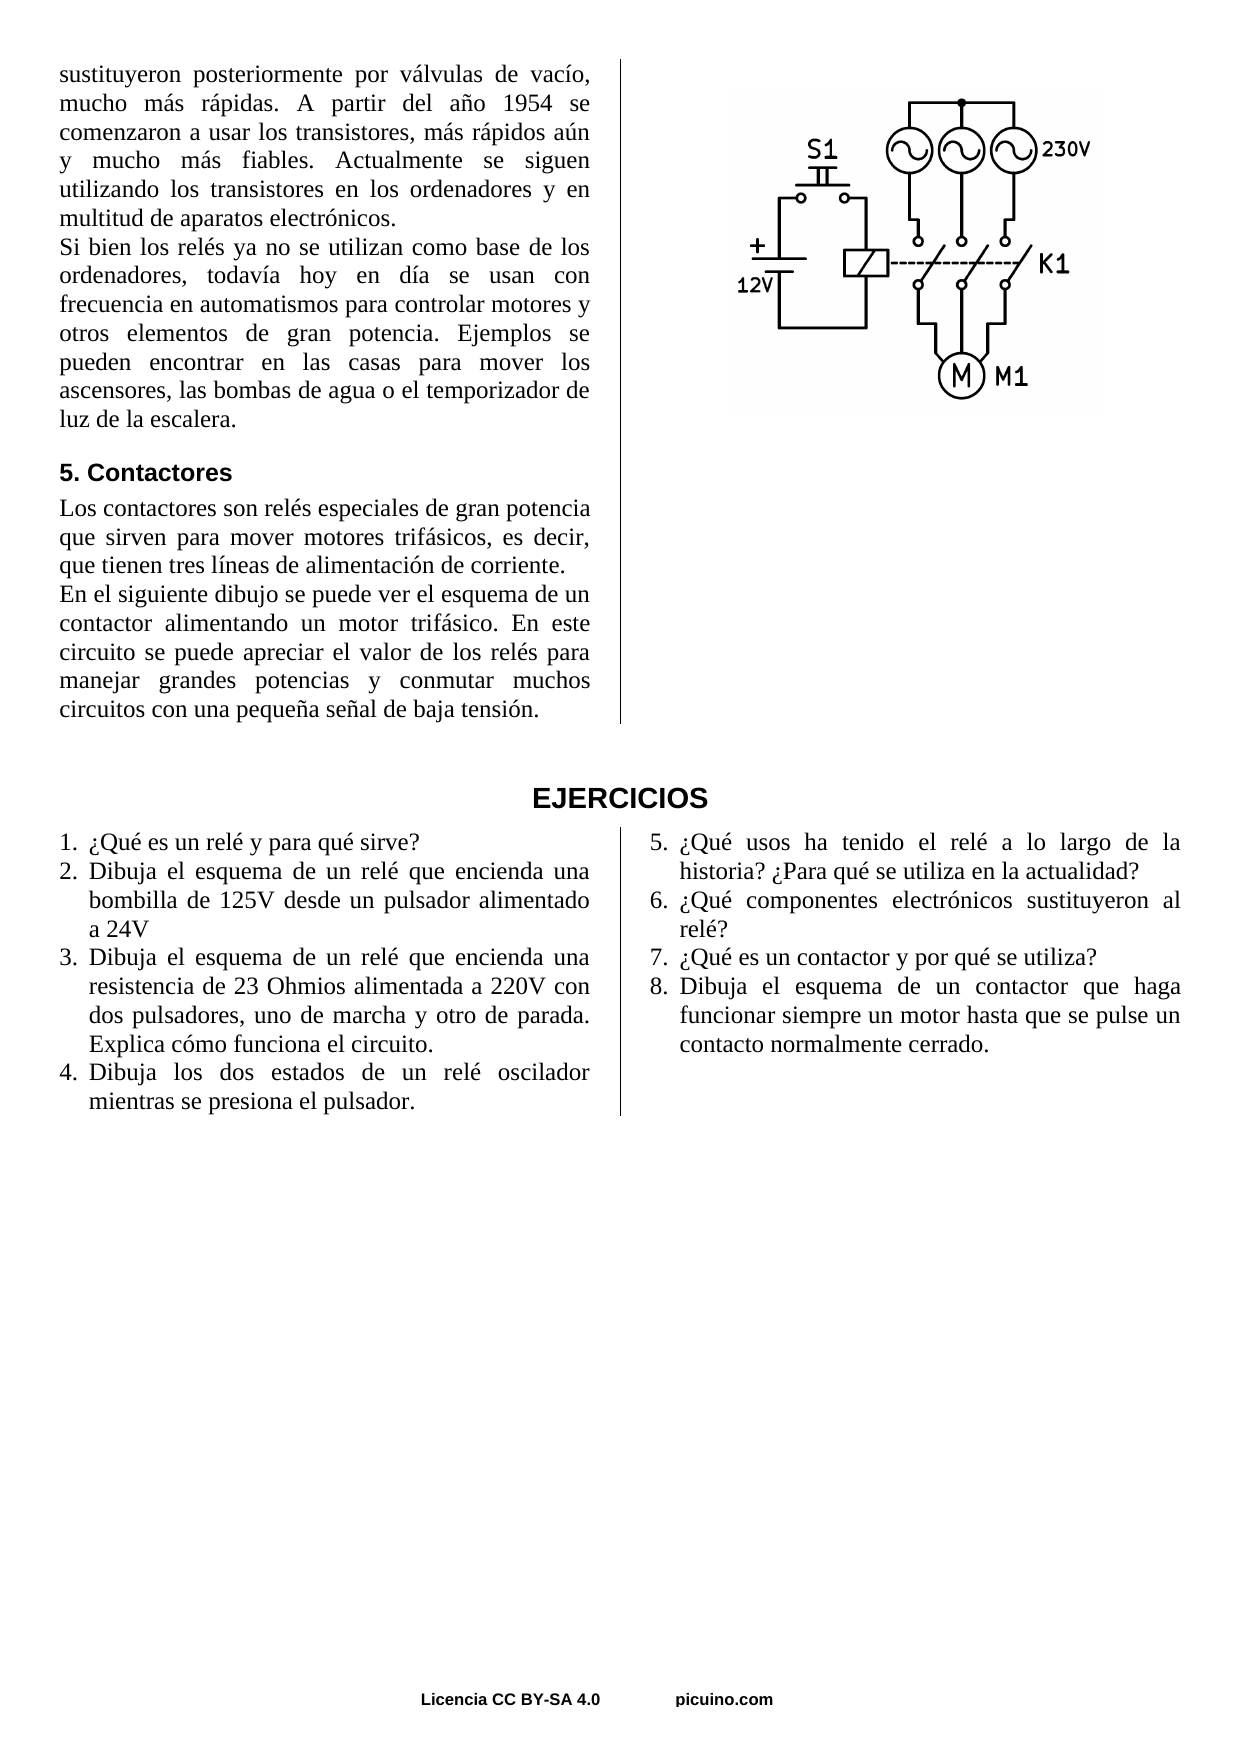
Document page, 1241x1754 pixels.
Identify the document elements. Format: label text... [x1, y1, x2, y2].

text Si bien los relés ya no se utilizan como base de los ordenadores, todavía hoy en día se usan con frecuencia en automatismos para controlar motores y otros elementos de gran potencia. Ejemplos se pueden encontrar en las casas para mover los ascensores, las bombas de agua o el temporizador de luz de la escalera. [59, 232, 591, 433]
text 6. ¿Qué componentes electrónicos sustituyeron al relé? [649, 885, 1181, 942]
text 2. Dibuja el esquema de un relé que encienda una bombilla de 125V desde un pulsador alimentado a 24V [59, 856, 591, 942]
text Licencia CC BY-SA 4.0 picuino.com [409, 1689, 831, 1707]
subtitle 5. Contactores [59, 458, 591, 487]
text En el siguiente dibujo se puede ver el esquema de un contactor alimentando un motor trifásico. En este circuito se puede apreciar el valor de los relés para manejar grandes potencias y conmutar muchos circuitos con una pequeña señal de baja tensión. [59, 579, 591, 723]
text 7. ¿Qué es un contactor y por qué se utiliza? [649, 942, 1181, 971]
text 4. Dibuja los dos estados de un relé oscilador mientras se presiona el pulsador. [59, 1057, 591, 1115]
text Los contactores son relés especiales de gran potencia que sirven para mover motores trifásicos, es decir, que tienen tres líneas de alimentación de corriente. [59, 493, 591, 579]
text 5. ¿Qué usos ha tenido el relé a lo largo de la historia? ¿Para qué se utiliza en la actualidad? [649, 827, 1181, 885]
text 3. Dibuja el esquema de un relé que encienda una resistencia de 23 Ohmios alimentada a 220V con dos pulsadores, uno de marcha y otro de parada. Explica cómo funciona el circuito. [59, 942, 591, 1057]
text sustituyeron posteriormente por válvulas de vacío, mucho más rápidas. A partir del año 1954 se comenzaron a usar los transistores, más rápidos aún y mucho más fiables. Actualmente se siguen utilizando los transistores en los ordenadores y en multitud de aparatos electrónicos. [59, 59, 591, 232]
text 8. Dibuja el esquema de un contactor que haga funcionar siempre un motor hasta que se pulse un contacto normalmente cerrado. [649, 971, 1181, 1057]
text 1. ¿Qué es un relé y para qué sirve? [59, 827, 591, 856]
subtitle EJERCICIOS [59, 781, 1181, 815]
